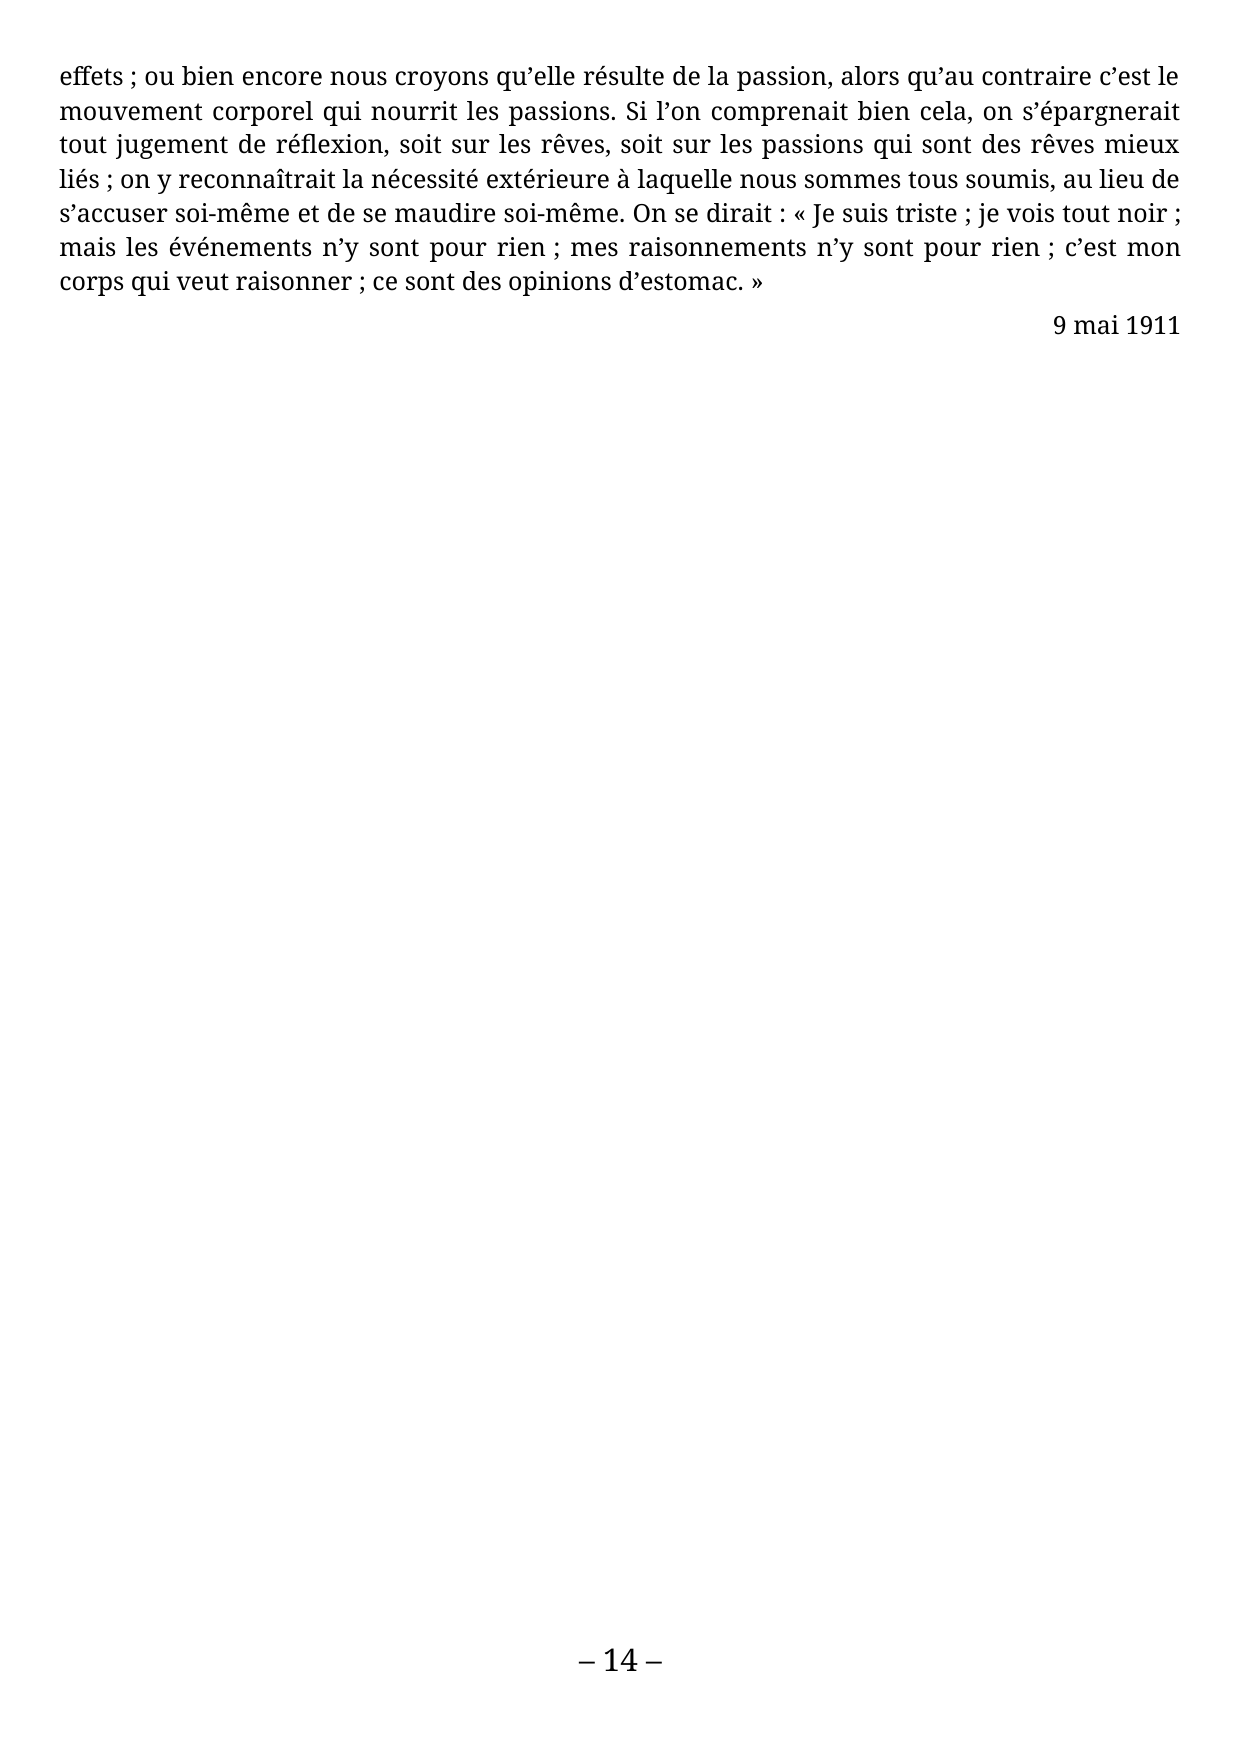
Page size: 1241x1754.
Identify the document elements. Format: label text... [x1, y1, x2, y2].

text effets ; ou bien encore nous croyons qu’elle résulte de la passion, alors qu’au contraire c’est le mouvement corporel qui nourrit les passions. Si l’on comprenait bien cela, on s’épargnerait tout jugement de réflexion, soit sur les rêves, soit sur les passions qui sont des rêves mieux liés ; on y reconnaîtrait la nécessité extérieure à laquelle nous sommes tous soumis, au lieu de s’accuser soi-même et de se maudire soi-même. On se dirait : « Je suis triste ; je vois tout noir ; mais les événements n’y sont pour rien ; mes raisonnements n’y sont pour rien ; c’est mon corps qui veut raisonner ; ce sont des opinions d’estomac. » [59, 59, 1181, 297]
text 9 mai 1911 [59, 308, 1181, 342]
